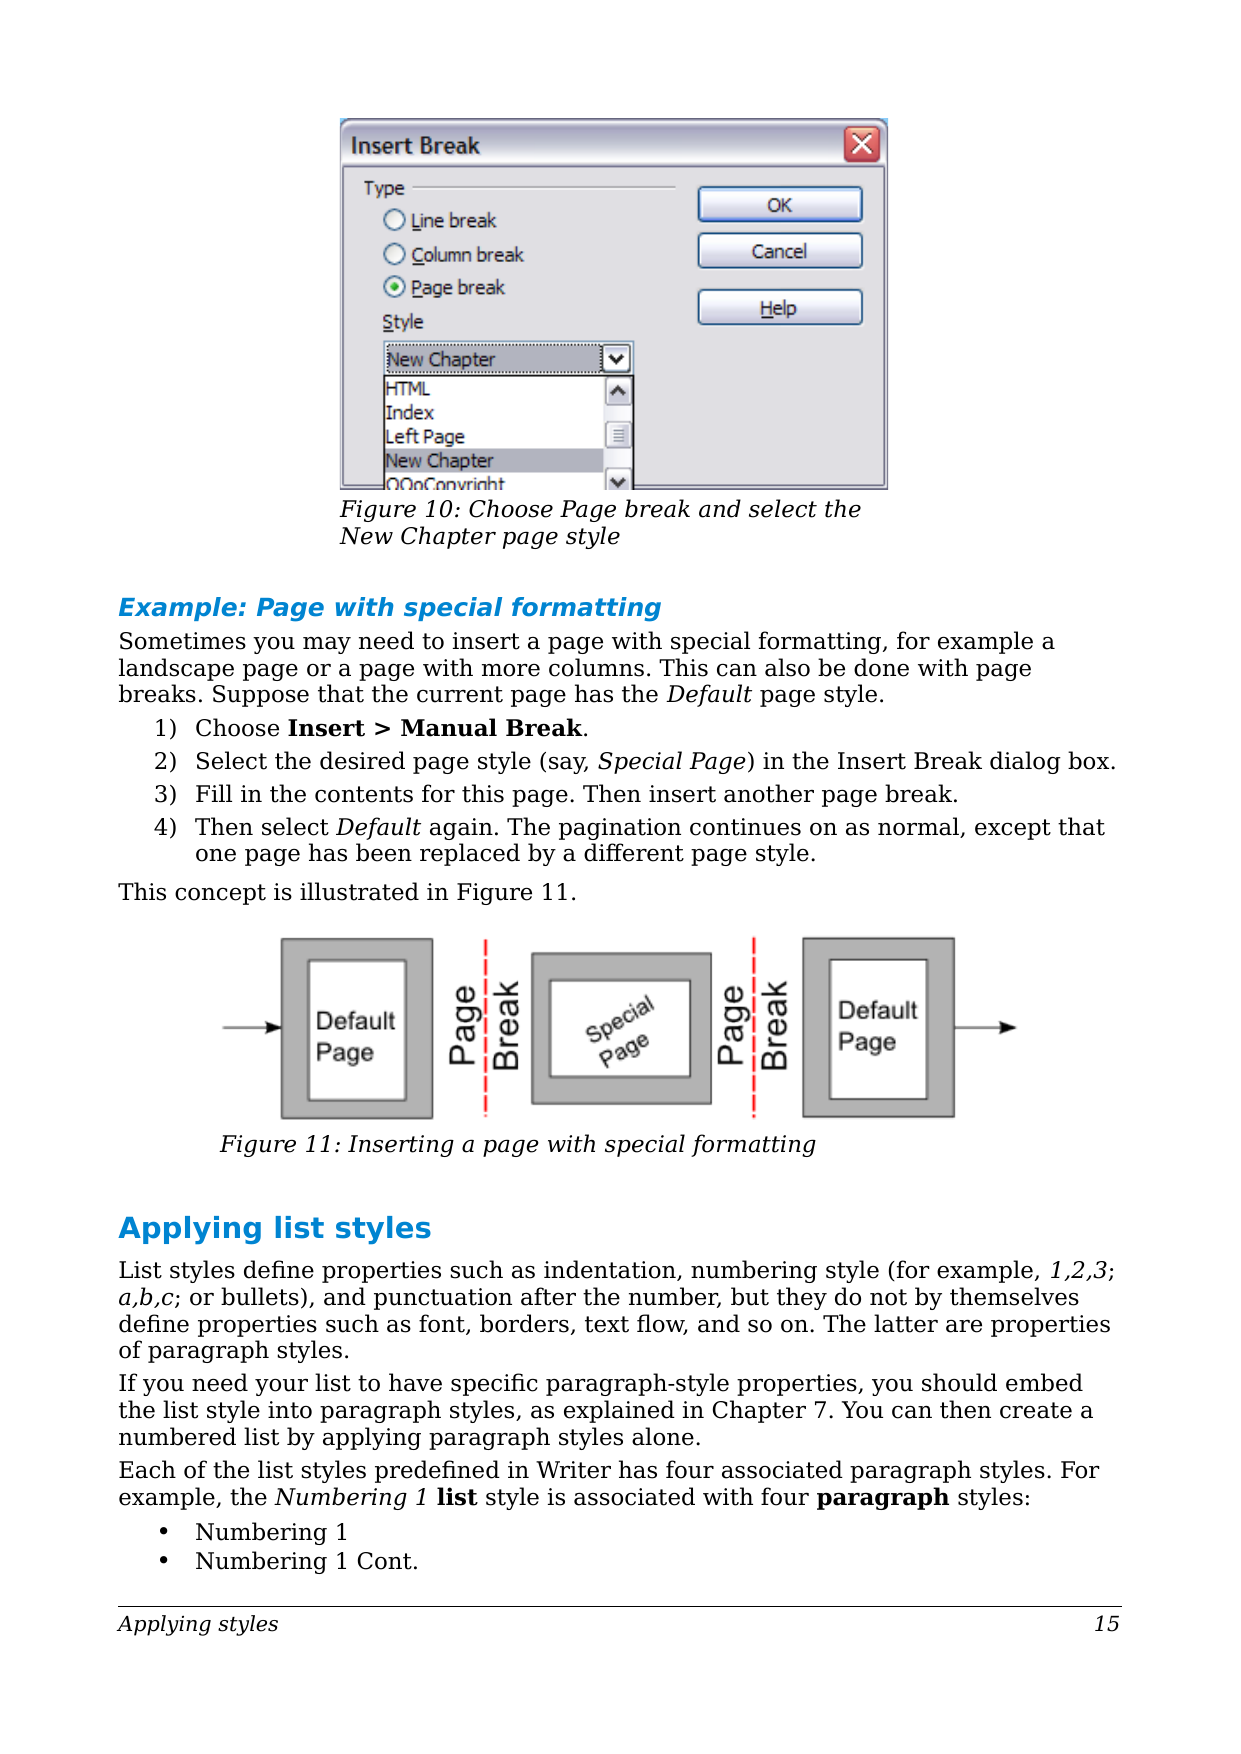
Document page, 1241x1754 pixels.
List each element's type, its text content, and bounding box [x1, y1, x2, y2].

picture [219, 931, 1021, 1125]
list Select the desired page style (say, Special Page) in the Insert Break dialog box. [177, 748, 1122, 774]
subtitle Applying list styles [118, 1211, 1122, 1245]
text Figure 10: Choose Page break and select the New Chapter page style [340, 496, 901, 550]
list Numbering 1 Cont. [156, 1546, 1122, 1576]
subtitle Example: Page with special formatting [118, 593, 1122, 622]
list Each of the list styles predefined in Writer has four associated paragraph styles. For example, the Numbering 1 list style is associated with four paragraph styles: [118, 1457, 1122, 1511]
list List styles define properties such as indentation, numbering style (for example, 1,2,3; a,b,c; or bullets), and punctuation after the number, but they do not by themselves define properties such as font, borders, text flow, and so on. The latter are properties of paragraph styles. [118, 1257, 1122, 1364]
list Then select Default again. The pagination continues on as normal, except that one page has been replaced by a different page style. [177, 814, 1122, 867]
list Fill in the contents for this page. Then insert another page break. [177, 781, 1122, 807]
list If you need your list to have specific paragraph-style properties, you should embed the list style into paragraph styles, as explained in Chapter 7. You can then create a numbered list by applying paragraph styles alone. [118, 1371, 1122, 1451]
text Figure 11: Inserting a page with special formatting [220, 1131, 1020, 1158]
picture [339, 118, 889, 490]
text This concept is illustrated in Figure 11. [118, 879, 1122, 906]
list Choose Insert > Manual Break. [177, 714, 1122, 742]
list Numbering 1 [156, 1517, 1122, 1546]
list Sometimes you may need to insert a page with special formatting, for example a landscape page or a page with more columns. This can also be done with page breaks. Suppose that the current page has the Default page style. [118, 628, 1122, 708]
